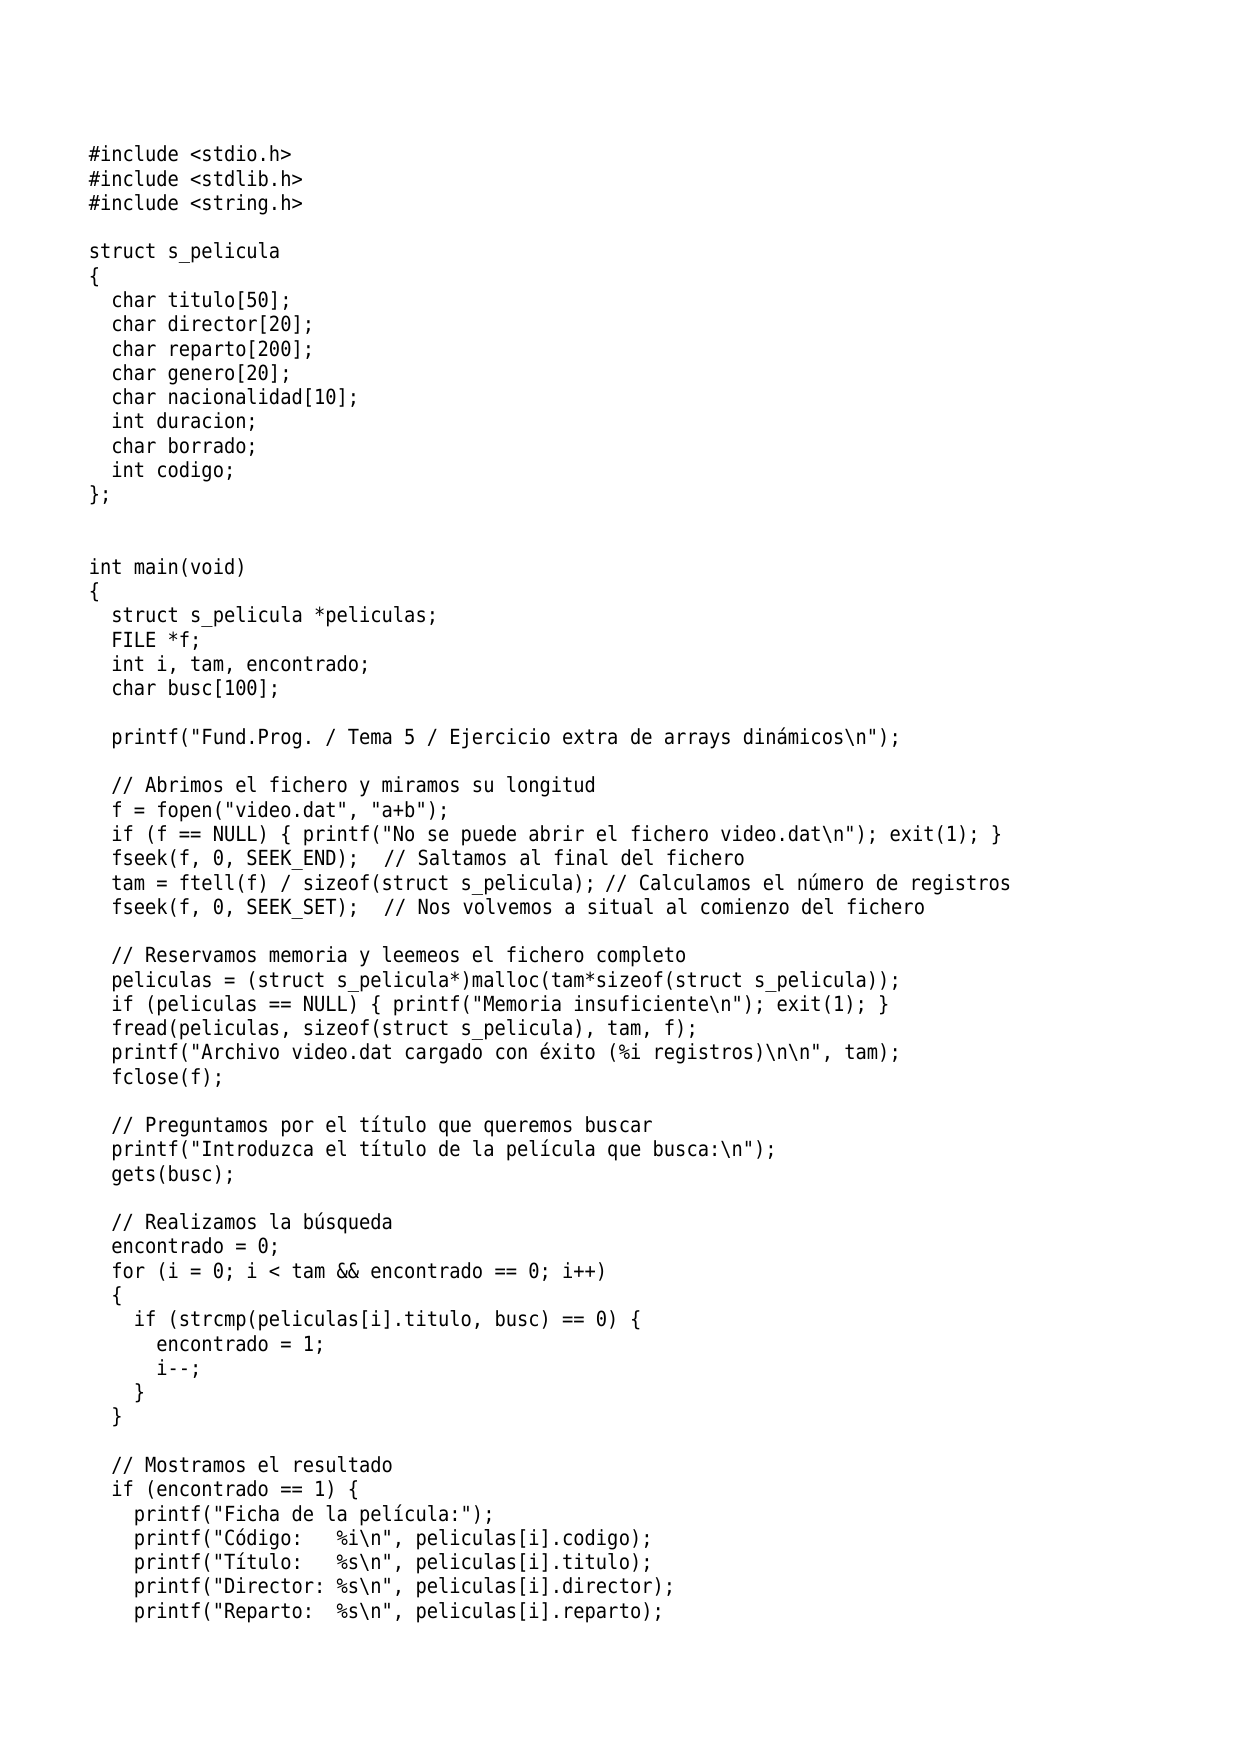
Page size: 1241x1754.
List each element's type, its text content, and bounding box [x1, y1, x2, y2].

text encontrado = 0; [88, 1234, 1152, 1259]
text fclose(f); [88, 1065, 1152, 1089]
text char director[20]; [88, 312, 1152, 337]
text }; [88, 482, 1152, 506]
text { [88, 264, 1152, 288]
text f = fopen("video.dat", "a+b"); [88, 798, 1152, 822]
text // Mostramos el resultado [88, 1453, 1152, 1477]
text printf("Director: %s\n", peliculas[i].director); [88, 1574, 1152, 1599]
text printf("Fund.Prog. / Tema 5 / Ejercicio extra de arrays dinámicos\n"); [88, 725, 1152, 749]
text char busc[100]; [88, 676, 1152, 701]
text // Preguntamos por el título que queremos buscar [88, 1113, 1152, 1137]
text char nacionalidad[10]; [88, 385, 1152, 409]
text struct s_pelicula *peliculas; [88, 603, 1152, 628]
text { [88, 579, 1152, 603]
text struct s_pelicula [88, 239, 1152, 264]
text printf("Archivo video.dat cargado con éxito (%i registros)\n\n", tam); [88, 1040, 1152, 1065]
text printf("Código: %i\n", peliculas[i].codigo); [88, 1526, 1152, 1550]
text #include <string.h> [88, 191, 1152, 215]
text // Realizamos la búsqueda [88, 1210, 1152, 1234]
text if (f == NULL) { printf("No se puede abrir el fichero video.dat\n"); exit(1); } [88, 822, 1152, 846]
text fseek(f, 0, SEEK_END); // Saltamos al final del fichero [88, 846, 1152, 871]
text gets(busc); [88, 1162, 1152, 1186]
text // Reservamos memoria y leemeos el fichero completo [88, 943, 1152, 968]
text if (encontrado == 1) { [88, 1477, 1152, 1502]
text int duracion; [88, 409, 1152, 434]
text } [88, 1404, 1152, 1429]
text encontrado = 1; [88, 1332, 1152, 1356]
text printf("Título: %s\n", peliculas[i].titulo); [88, 1550, 1152, 1574]
text char borrado; [88, 434, 1152, 458]
text tam = ftell(f) / sizeof(struct s_pelicula); // Calculamos el número de registros [88, 871, 1152, 895]
text char genero[20]; [88, 361, 1152, 385]
text peliculas = (struct s_pelicula*)malloc(tam*sizeof(struct s_pelicula)); [88, 968, 1152, 992]
text // Abrimos el fichero y miramos su longitud [88, 773, 1152, 798]
text #include <stdlib.h> [88, 167, 1152, 191]
text int main(void) [88, 555, 1152, 579]
text if (strcmp(peliculas[i].titulo, busc) == 0) { [88, 1307, 1152, 1332]
text printf("Introduzca el título de la película que busca:\n"); [88, 1137, 1152, 1162]
text FILE *f; [88, 628, 1152, 652]
text char reparto[200]; [88, 337, 1152, 361]
text fseek(f, 0, SEEK_SET); // Nos volvemos a situal al comienzo del fichero [88, 895, 1152, 919]
text char titulo[50]; [88, 288, 1152, 312]
text printf("Reparto: %s\n", peliculas[i].reparto); [88, 1599, 1152, 1623]
text fread(peliculas, sizeof(struct s_pelicula), tam, f); [88, 1016, 1152, 1040]
text int codigo; [88, 458, 1152, 482]
text int i, tam, encontrado; [88, 652, 1152, 676]
text { [88, 1283, 1152, 1307]
text #include <stdio.h> [88, 142, 1152, 167]
text printf("Ficha de la película:"); [88, 1502, 1152, 1526]
text } [88, 1380, 1152, 1404]
text i--; [88, 1356, 1152, 1380]
text for (i = 0; i < tam && encontrado == 0; i++) [88, 1259, 1152, 1283]
text if (peliculas == NULL) { printf("Memoria insuficiente\n"); exit(1); } [88, 992, 1152, 1016]
